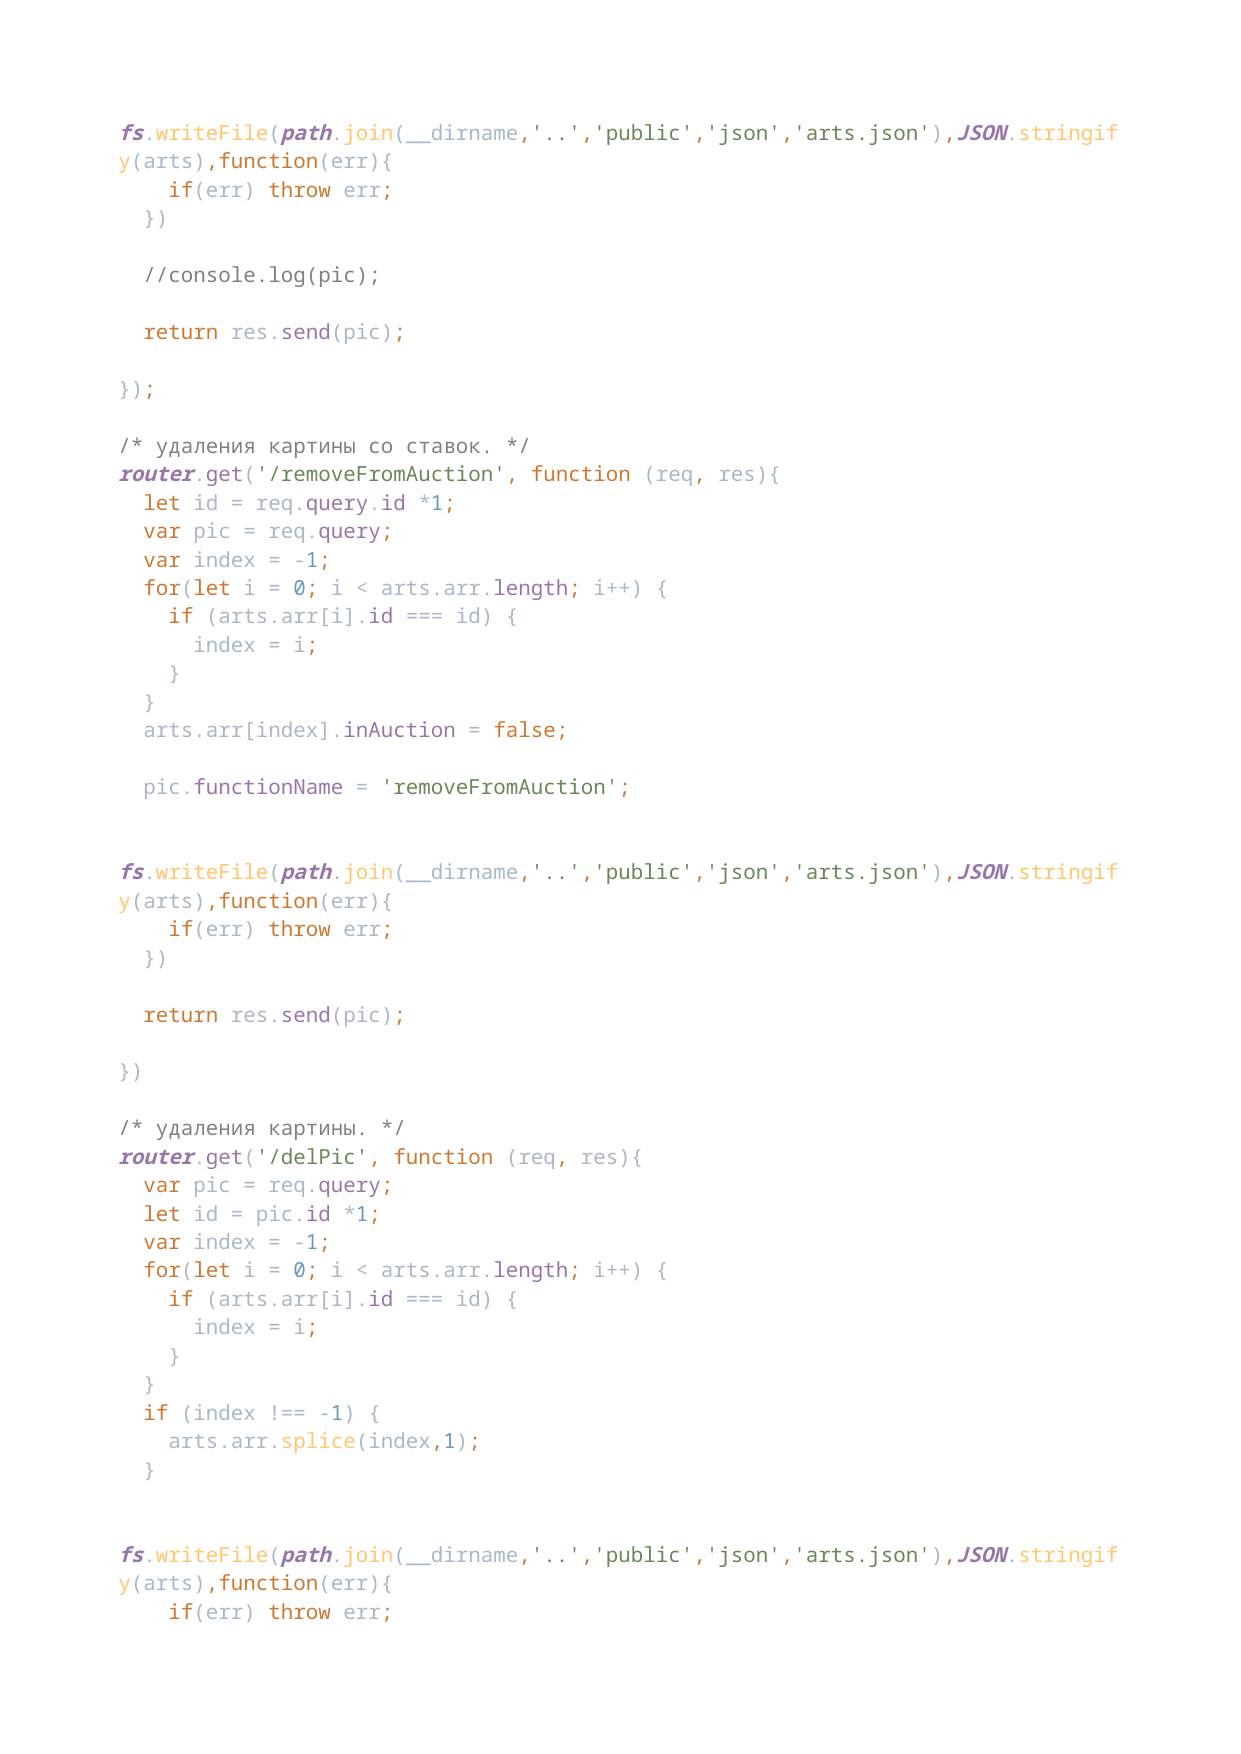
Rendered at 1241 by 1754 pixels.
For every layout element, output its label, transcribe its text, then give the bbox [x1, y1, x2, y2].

text fs.writeFile(path.join(__dirname,'..','public','json','arts.json'),JSON.stringify(arts),function(err){ if(err) throw err; }) //console.log(pic); return res.send(pic); }); /* удаления картины со ставок. */ router.get('/removeFromAuction', function (req, res){ let id = req.query.id *1; var pic = req.query; var index = -1; for(let i = 0; i < arts.arr.length; i++) { if (arts.arr[i].id === id) { index = i; } } arts.arr[index].inAuction = false; pic.functionName = 'removeFromAuction'; fs.writeFile(path.join(__dirname,'..','public','json','arts.json'),JSON.stringify(arts),function(err){ if(err) throw err; }) return res.send(pic); }) /* удаления картины. */ router.get('/delPic', function (req, res){ var pic = req.query; let id = pic.id *1; var index = -1; for(let i = 0; i < arts.arr.length; i++) { if (arts.arr[i].id === id) { index = i; } } if (index !== -1) { arts.arr.splice(index,1); } fs.writeFile(path.join(__dirname,'..','public','json','arts.json'),JSON.stringify(arts),function(err){ if(err) throw err; [118, 118, 1122, 1625]
